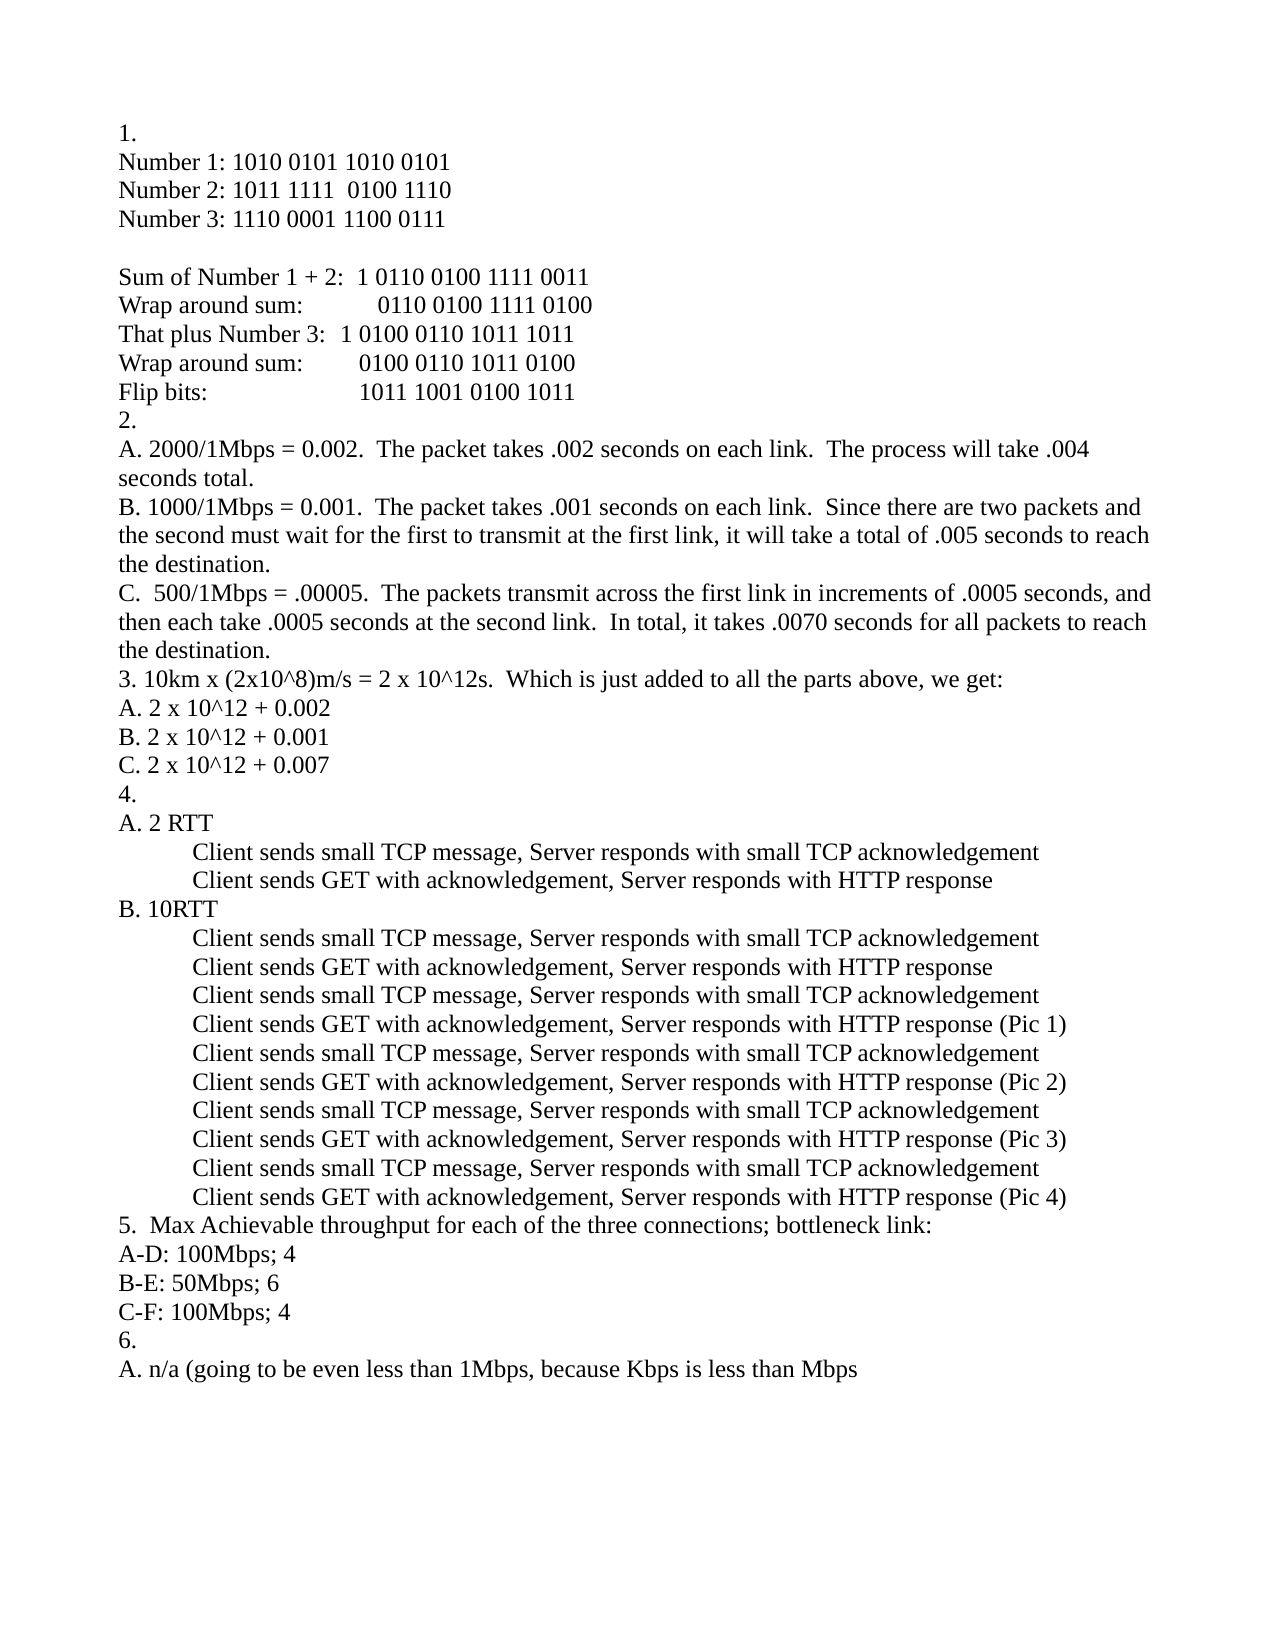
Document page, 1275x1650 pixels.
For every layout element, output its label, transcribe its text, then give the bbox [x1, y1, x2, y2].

text 5. Max Achievable throughput for each of the three connections; bottleneck link: [118, 1211, 1157, 1239]
text B. 2 x 10^12 + 0.001 [118, 722, 1157, 751]
text Client sends GET with acknowledgement, Server responds with HTTP response (Pic 4) [118, 1182, 1157, 1211]
text 3. 10km x (2x10^8)m/s = 2 x 10^12s. Which is just added to all the parts above, we get: [118, 664, 1157, 693]
text Client sends GET with acknowledgement, Server responds with HTTP response [118, 952, 1157, 981]
text A. 2 x 10^12 + 0.002 [118, 693, 1157, 722]
text B. 1000/1Mbps = 0.001. The packet takes .001 seconds on each link. Since there are two packets and the second must wait for the first to transmit at the first link, it will take a total of .005 seconds to reach the destination. C. 500/1Mbps = .00005. The packets transmit across the first link in increments of .0005 seconds, and then each take .0005 seconds at the second link. In total, it takes .0070 seconds for all packets to reach the destination. [118, 492, 1157, 664]
text Client sends small TCP message, Server responds with small TCP acknowledgement [118, 1153, 1157, 1182]
text A. 2000/1Mbps = 0.002. The packet takes .002 seconds on each link. The process will take .004 seconds total. [118, 434, 1157, 492]
text Client sends GET with acknowledgement, Server responds with HTTP response (Pic 1) [118, 1009, 1157, 1038]
text Client sends small TCP message, Server responds with small TCP acknowledgement [118, 923, 1157, 952]
text Number 1: 1010 0101 1010 0101 [118, 147, 1157, 176]
text Client sends GET with acknowledgement, Server responds with HTTP response [118, 866, 1157, 894]
text Client sends small TCP message, Server responds with small TCP acknowledgement [118, 1038, 1157, 1067]
text Client sends small TCP message, Server responds with small TCP acknowledgement [118, 981, 1157, 1009]
text A. n/a (going to be even less than 1Mbps, because Kbps is less than Mbps [118, 1354, 1157, 1383]
text A. 2 RTT [118, 808, 1157, 837]
text Wrap around sum: 0100 0110 1011 0100 [118, 348, 1157, 377]
text 2. [118, 406, 1157, 434]
text Flip bits: 1011 1001 0100 1011 [118, 377, 1157, 406]
text 1. [118, 118, 1157, 147]
text Client sends small TCP message, Server responds with small TCP acknowledgement [118, 837, 1157, 866]
text C. 2 x 10^12 + 0.007 [118, 751, 1157, 779]
text B. 10RTT [118, 894, 1157, 923]
text B-E: 50Mbps; 6 [118, 1268, 1157, 1297]
text Client sends GET with acknowledgement, Server responds with HTTP response (Pic 3) [118, 1124, 1157, 1153]
text 4. [118, 779, 1157, 808]
text 6. [118, 1326, 1157, 1354]
text Sum of Number 1 + 2: 1 0110 0100 1111 0011 [118, 262, 1157, 291]
text Client sends small TCP message, Server responds with small TCP acknowledgement [118, 1096, 1157, 1124]
text Wrap around sum: 0110 0100 1111 0100 [118, 291, 1157, 319]
text Client sends GET with acknowledgement, Server responds with HTTP response (Pic 2) [118, 1067, 1157, 1096]
text That plus Number 3: 1 0100 0110 1011 1011 [118, 319, 1157, 348]
text A-D: 100Mbps; 4 [118, 1239, 1157, 1268]
text Number 2: 1011 1111 0100 1110 [118, 176, 1157, 204]
text C-F: 100Mbps; 4 [118, 1297, 1157, 1326]
text Number 3: 1110 0001 1100 0111 [118, 204, 1157, 233]
